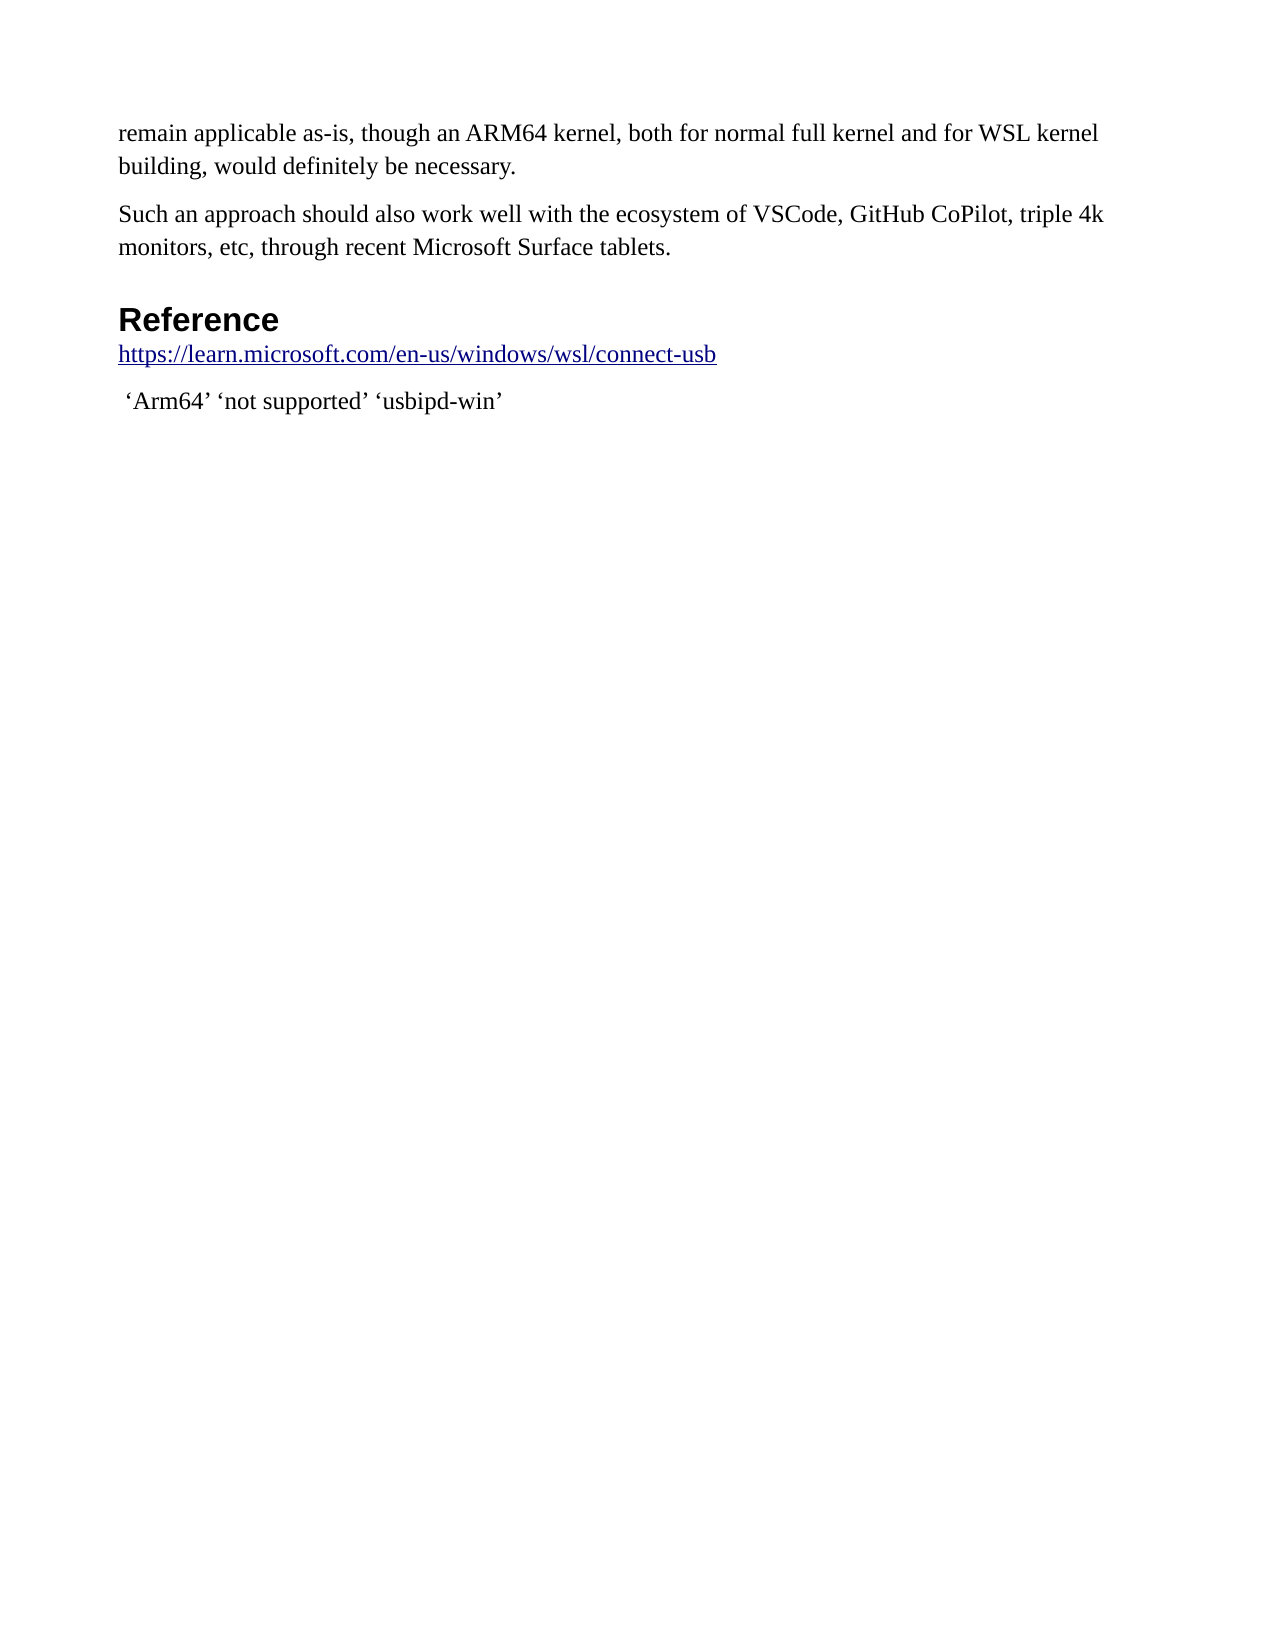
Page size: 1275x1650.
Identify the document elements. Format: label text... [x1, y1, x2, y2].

text Such an approach should also work well with the ecosystem of VSCode, GitHub CoPilot, triple 4k monitors, etc, through recent Microsoft Surface tablets. [118, 199, 1157, 261]
text https://learn.microsoft.com/en-us/windows/wsl/connect-usb [118, 339, 1157, 367]
text remain applicable as-is, though an ARM64 kernel, both for normal full kernel and for WSL kernel building, would definitely be necessary. [118, 118, 1157, 180]
text ‘Arm64’ ‘not supported’ ‘usbipd-win’ [118, 386, 1157, 415]
subtitle Reference [118, 300, 1157, 339]
